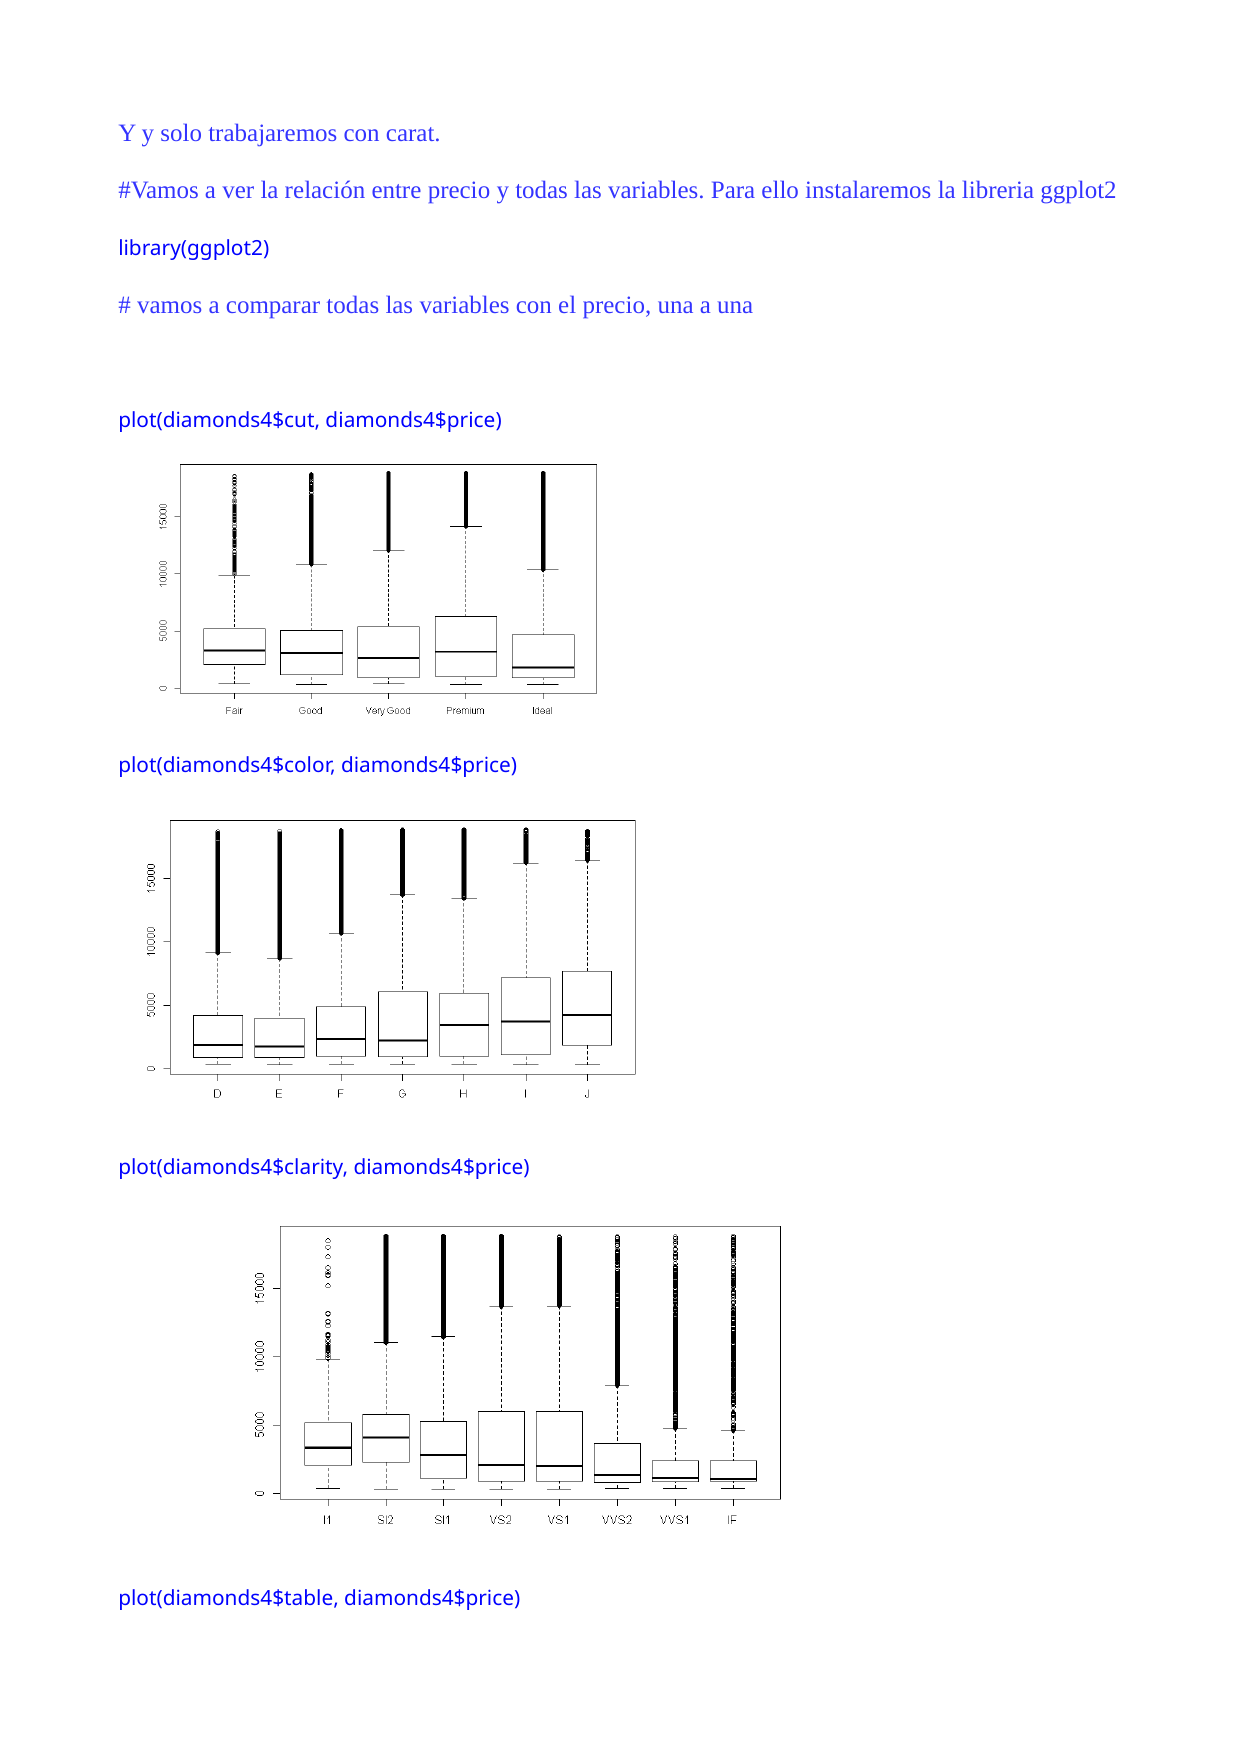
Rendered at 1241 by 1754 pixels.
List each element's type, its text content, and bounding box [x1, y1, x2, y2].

text #Vamos a ver la relación entre precio y todas las variables. Para ello instalaremos la libreria ggplot2 [118, 176, 1122, 204]
text # vamos a comparar todas las variables con el precio, una a una [118, 290, 1122, 319]
text library(ggplot2) [118, 233, 1122, 262]
picture [244, 1211, 792, 1529]
text plot(diamonds4$cut, diamonds4$price) [118, 405, 1122, 434]
text plot(diamonds4$clarity, diamonds4$price) [118, 1152, 1122, 1181]
picture [153, 457, 603, 721]
text plot(diamonds4$color, diamonds4$price) [118, 750, 1122, 778]
text Y y solo trabajaremos con carat. [118, 118, 1122, 147]
picture [135, 807, 646, 1104]
text plot(diamonds4$table, diamonds4$price) [118, 1583, 1122, 1612]
